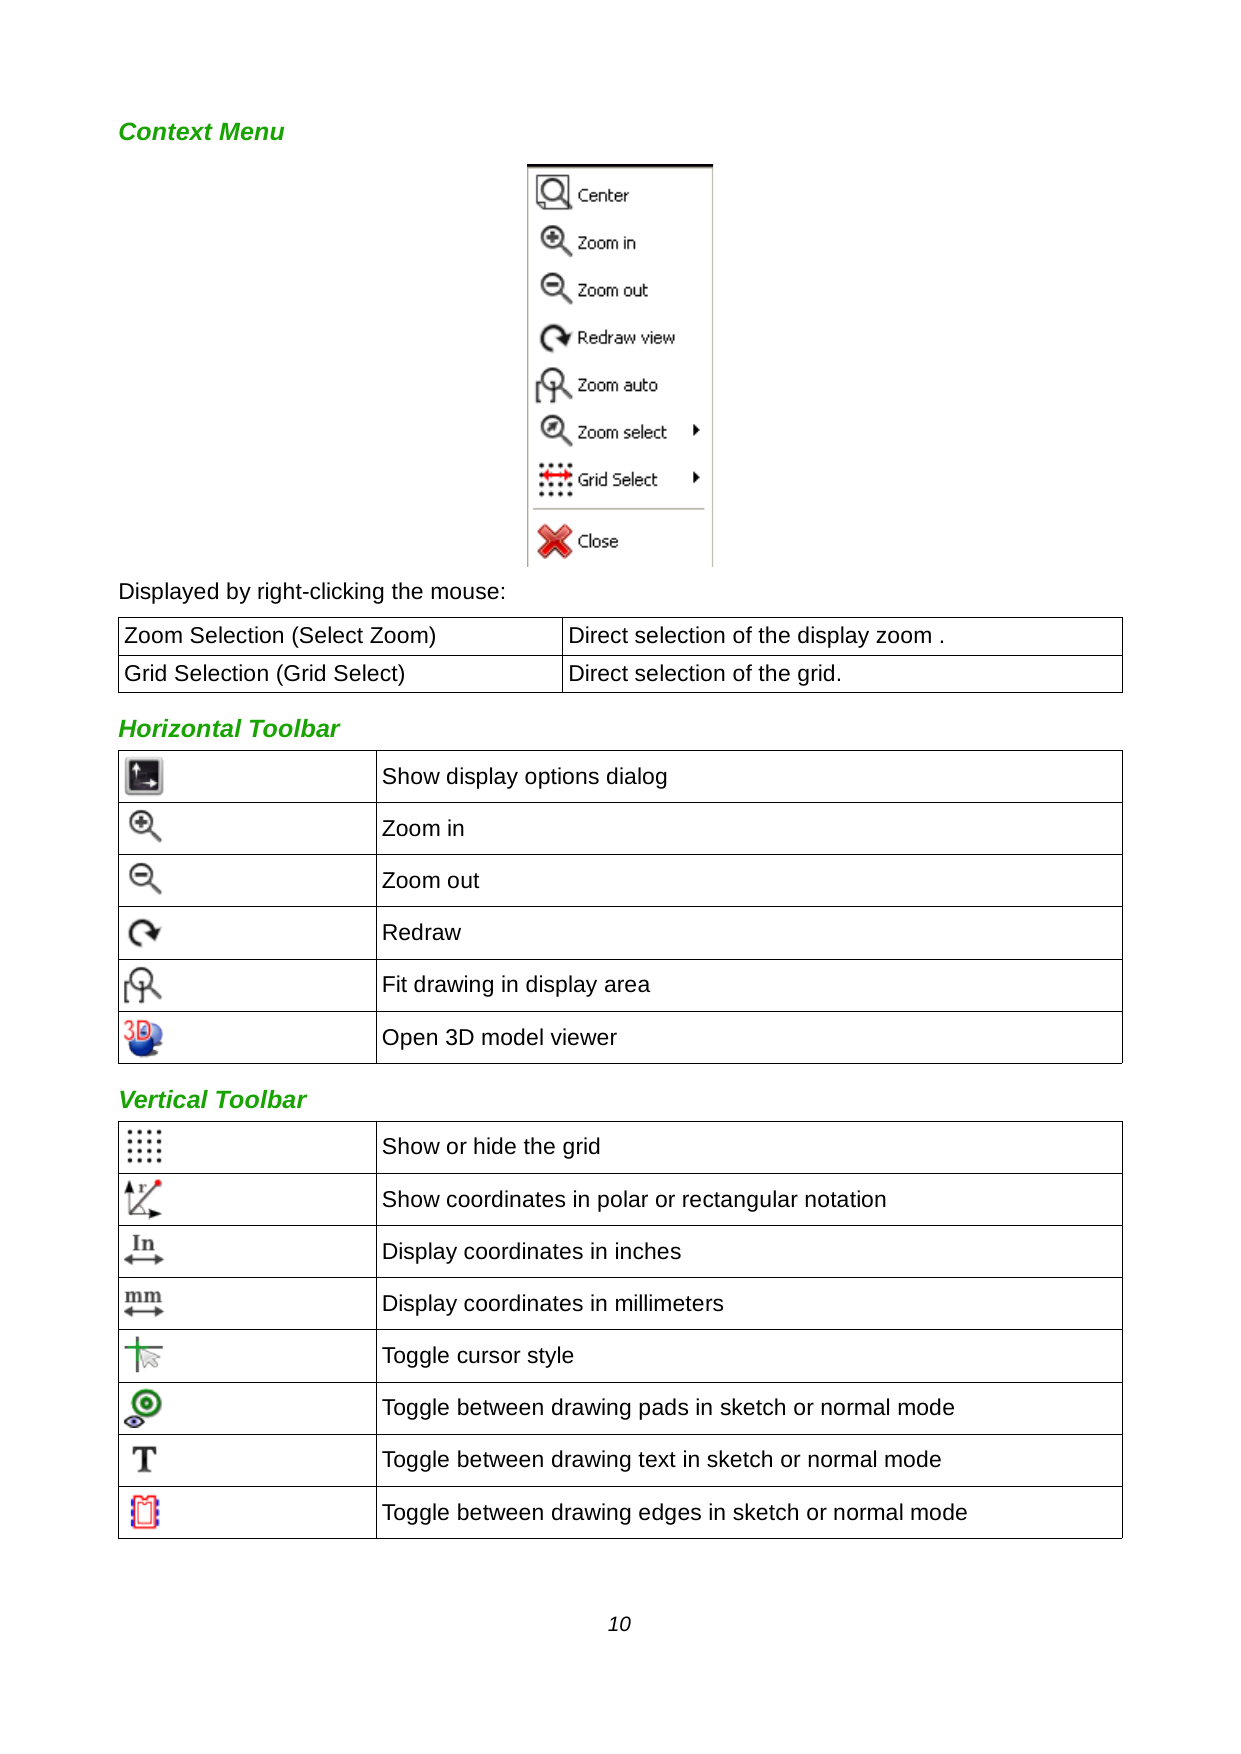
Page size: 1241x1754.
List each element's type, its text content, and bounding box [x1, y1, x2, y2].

table_cell Grid Selection (Grid Select) [119, 656, 562, 692]
picture [123, 1283, 165, 1324]
table_cell Direct selection of the grid. [563, 656, 1122, 692]
picture [123, 1439, 165, 1481]
table_cell Display coordinates in millimeters [377, 1278, 1122, 1329]
picture [123, 1178, 165, 1220]
table_cell [119, 907, 376, 959]
table_cell [119, 1174, 376, 1225]
subtitle Vertical Toolbar [118, 1086, 1122, 1114]
picture [123, 1387, 165, 1428]
picture [123, 1230, 165, 1272]
text Displayed by right-clicking the mouse: [118, 578, 1122, 604]
table_cell Toggle cursor style [377, 1330, 1122, 1382]
picture [123, 1016, 165, 1058]
table_cell [119, 1278, 376, 1329]
subtitle Context Menu [118, 118, 1122, 146]
table_cell [119, 1226, 376, 1277]
table_cell [119, 803, 376, 854]
table_cell Redraw [377, 907, 1122, 959]
picture [123, 807, 165, 849]
table_cell Display coordinates in inches [377, 1226, 1122, 1277]
table_cell Toggle between drawing edges in sketch or normal mode [377, 1487, 1122, 1538]
table_cell [119, 960, 376, 1011]
table_header Show or hide the grid [377, 1122, 1122, 1173]
table_cell [119, 1383, 376, 1434]
picture [123, 860, 165, 901]
table_cell Zoom in [377, 803, 1122, 854]
table_header Show display options dialog [377, 751, 1122, 802]
subtitle Horizontal Toolbar [118, 715, 1122, 743]
table_cell Open 3D model viewer [377, 1012, 1122, 1063]
table_cell Zoom out [377, 855, 1122, 906]
table_cell Toggle between drawing text in sketch or normal mode [377, 1435, 1122, 1486]
picture [123, 1335, 165, 1376]
table_cell [119, 1330, 376, 1382]
table_header Zoom Selection (Select Zoom) [119, 618, 562, 655]
picture [123, 755, 165, 797]
picture [123, 1491, 165, 1533]
picture [123, 964, 165, 1006]
table_cell [119, 1487, 376, 1538]
picture [123, 912, 165, 953]
table_header Direct selection of the display zoom . [563, 618, 1122, 655]
table_cell [119, 855, 376, 906]
table_cell Show coordinates in polar or rectangular notation [377, 1174, 1122, 1225]
table_cell [119, 1435, 376, 1486]
picture [123, 1126, 165, 1167]
table_header [119, 751, 376, 802]
table_cell Fit drawing in display area [377, 960, 1122, 1011]
table_cell Toggle between drawing pads in sketch or normal mode [377, 1383, 1122, 1434]
table_cell [119, 1012, 376, 1063]
table_header [119, 1122, 376, 1173]
